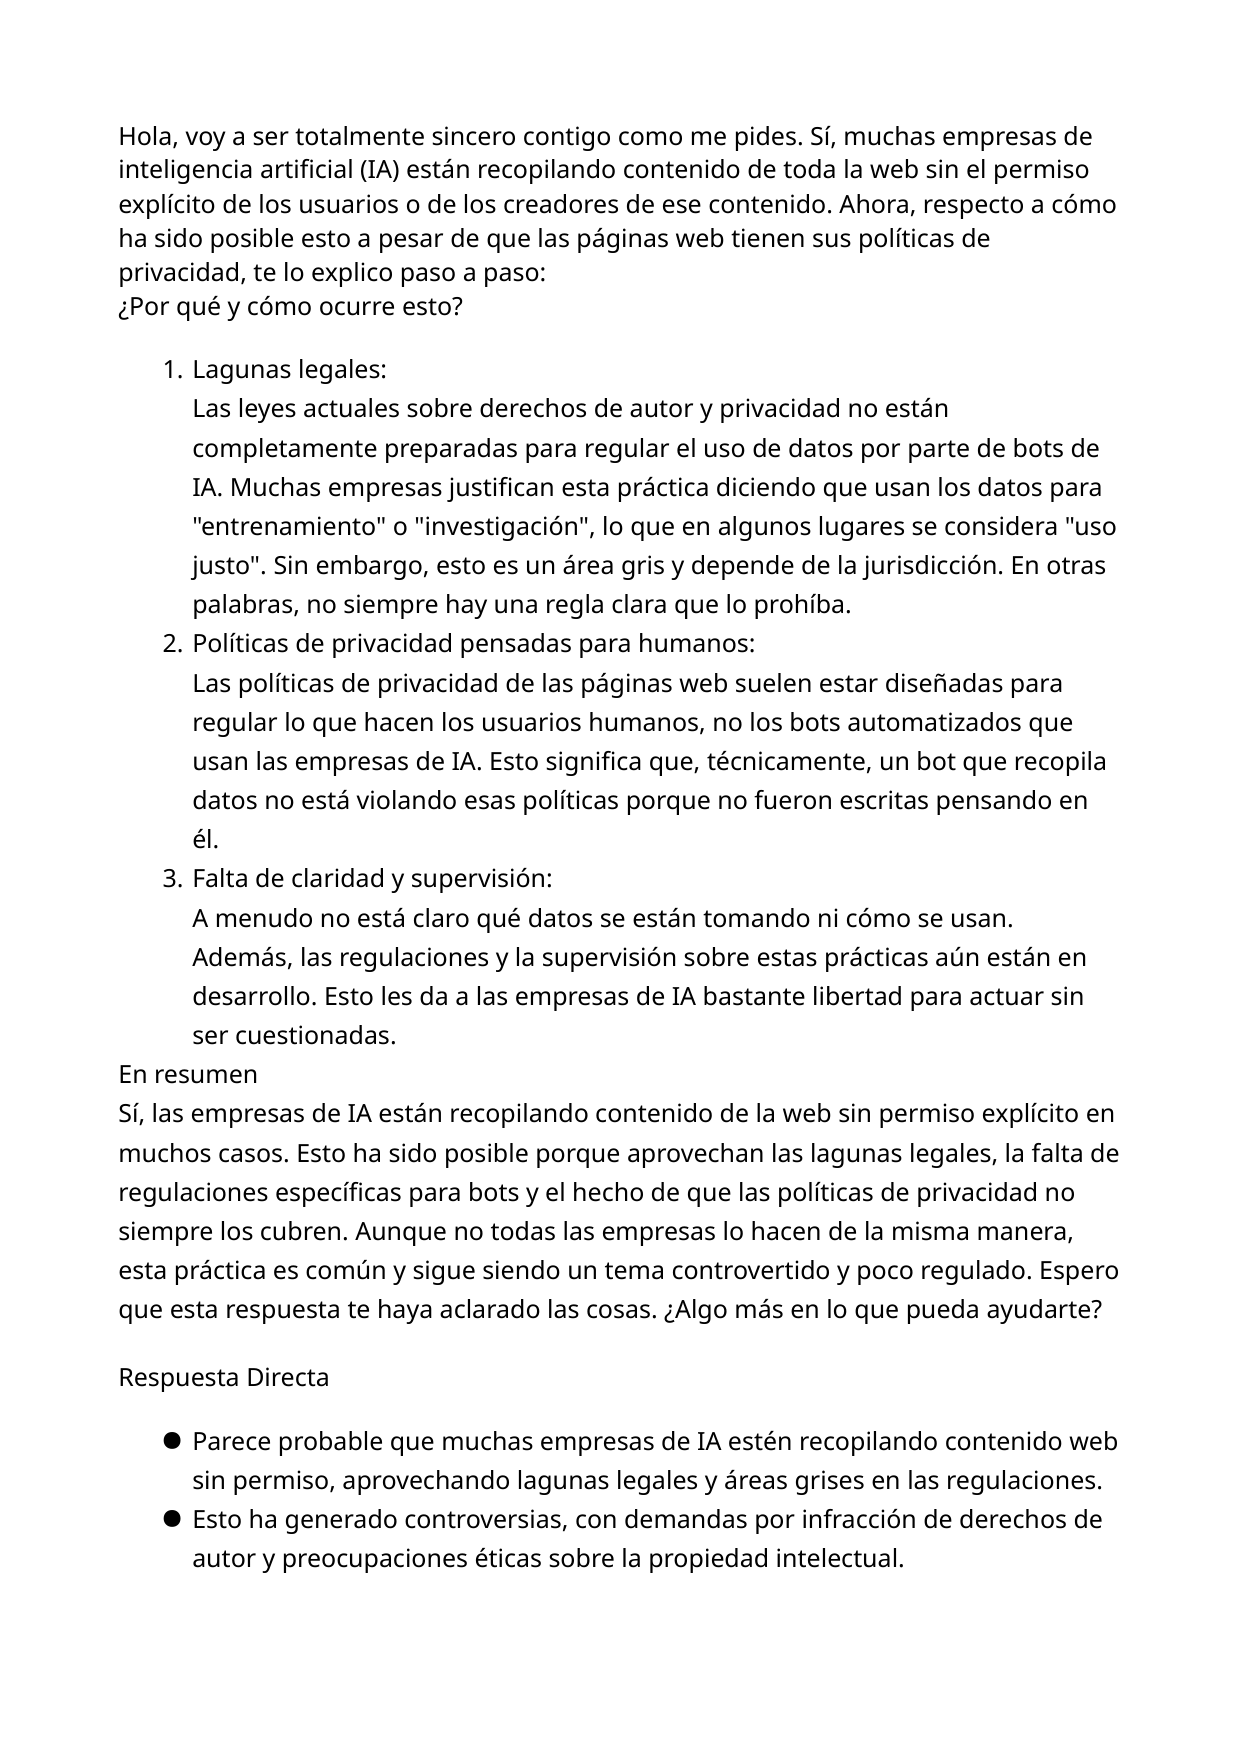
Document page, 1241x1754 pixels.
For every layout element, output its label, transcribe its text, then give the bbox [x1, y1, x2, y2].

list Parece probable que muchas empresas de IA estén recopilando contenido web sin permiso, aprovechando lagunas legales y áreas grises en las regulaciones. [162, 1423, 1122, 1497]
text Sí, las empresas de IA están recopilando contenido de la web sin permiso explícito en muchos casos. Esto ha sido posible porque aprovechan las lagunas legales, la falta de regulaciones específicas para bots y el hecho de que las políticas de privacidad no siempre los cubren. Aunque no todas las empresas lo hacen de la misma manera, esta práctica es común y sigue siendo un tema controvertido y poco regulado. Espero que esta respuesta te haya aclarado las cosas. ¿Algo más en lo que pueda ayudarte? [118, 1096, 1122, 1326]
text ¿Por qué y cómo ocurre esto? [118, 288, 1122, 322]
text En resumen [118, 1057, 1122, 1091]
list Lagunas legales: Las leyes actuales sobre derechos de autor y privacidad no están completamente preparadas para regular el uso de datos por parte de bots de IA. Muchas empresas justifican esta práctica diciendo que usan los datos para "entrenamiento" o "investigación", lo que en algunos lugares se considera "uso justo". Sin embargo, esto es un área gris y depende de la jurisdicción. En otras palabras, no siempre hay una regla clara que lo prohíba. [162, 352, 1122, 621]
list Falta de claridad y supervisión: A menudo no está claro qué datos se están tomando ni cómo se usan. Además, las regulaciones y la supervisión sobre estas prácticas aún están en desarrollo. Esto les da a las empresas de IA bastante libertad para actuar sin ser cuestionadas. [162, 861, 1122, 1052]
text Hola, voy a ser totalmente sincero contigo como me pides. Sí, muchas empresas de inteligencia artificial (IA) están recopilando contenido de toda la web sin el permiso explícito de los usuarios o de los creadores de ese contenido. Ahora, respecto a cómo ha sido posible esto a pesar de que las páginas web tienen sus políticas de privacidad, te lo explico paso a paso: [118, 118, 1122, 288]
text Respuesta Directa [118, 1360, 1122, 1394]
list Esto ha generado controversias, con demandas por infracción de derechos de autor y preocupaciones éticas sobre la propiedad intelectual. [162, 1502, 1122, 1575]
list Políticas de privacidad pensadas para humanos: Las políticas de privacidad de las páginas web suelen estar diseñadas para regular lo que hacen los usuarios humanos, no los bots automatizados que usan las empresas de IA. Esto significa que, técnicamente, un bot que recopila datos no está violando esas políticas porque no fueron escritas pensando en él. [162, 626, 1122, 856]
